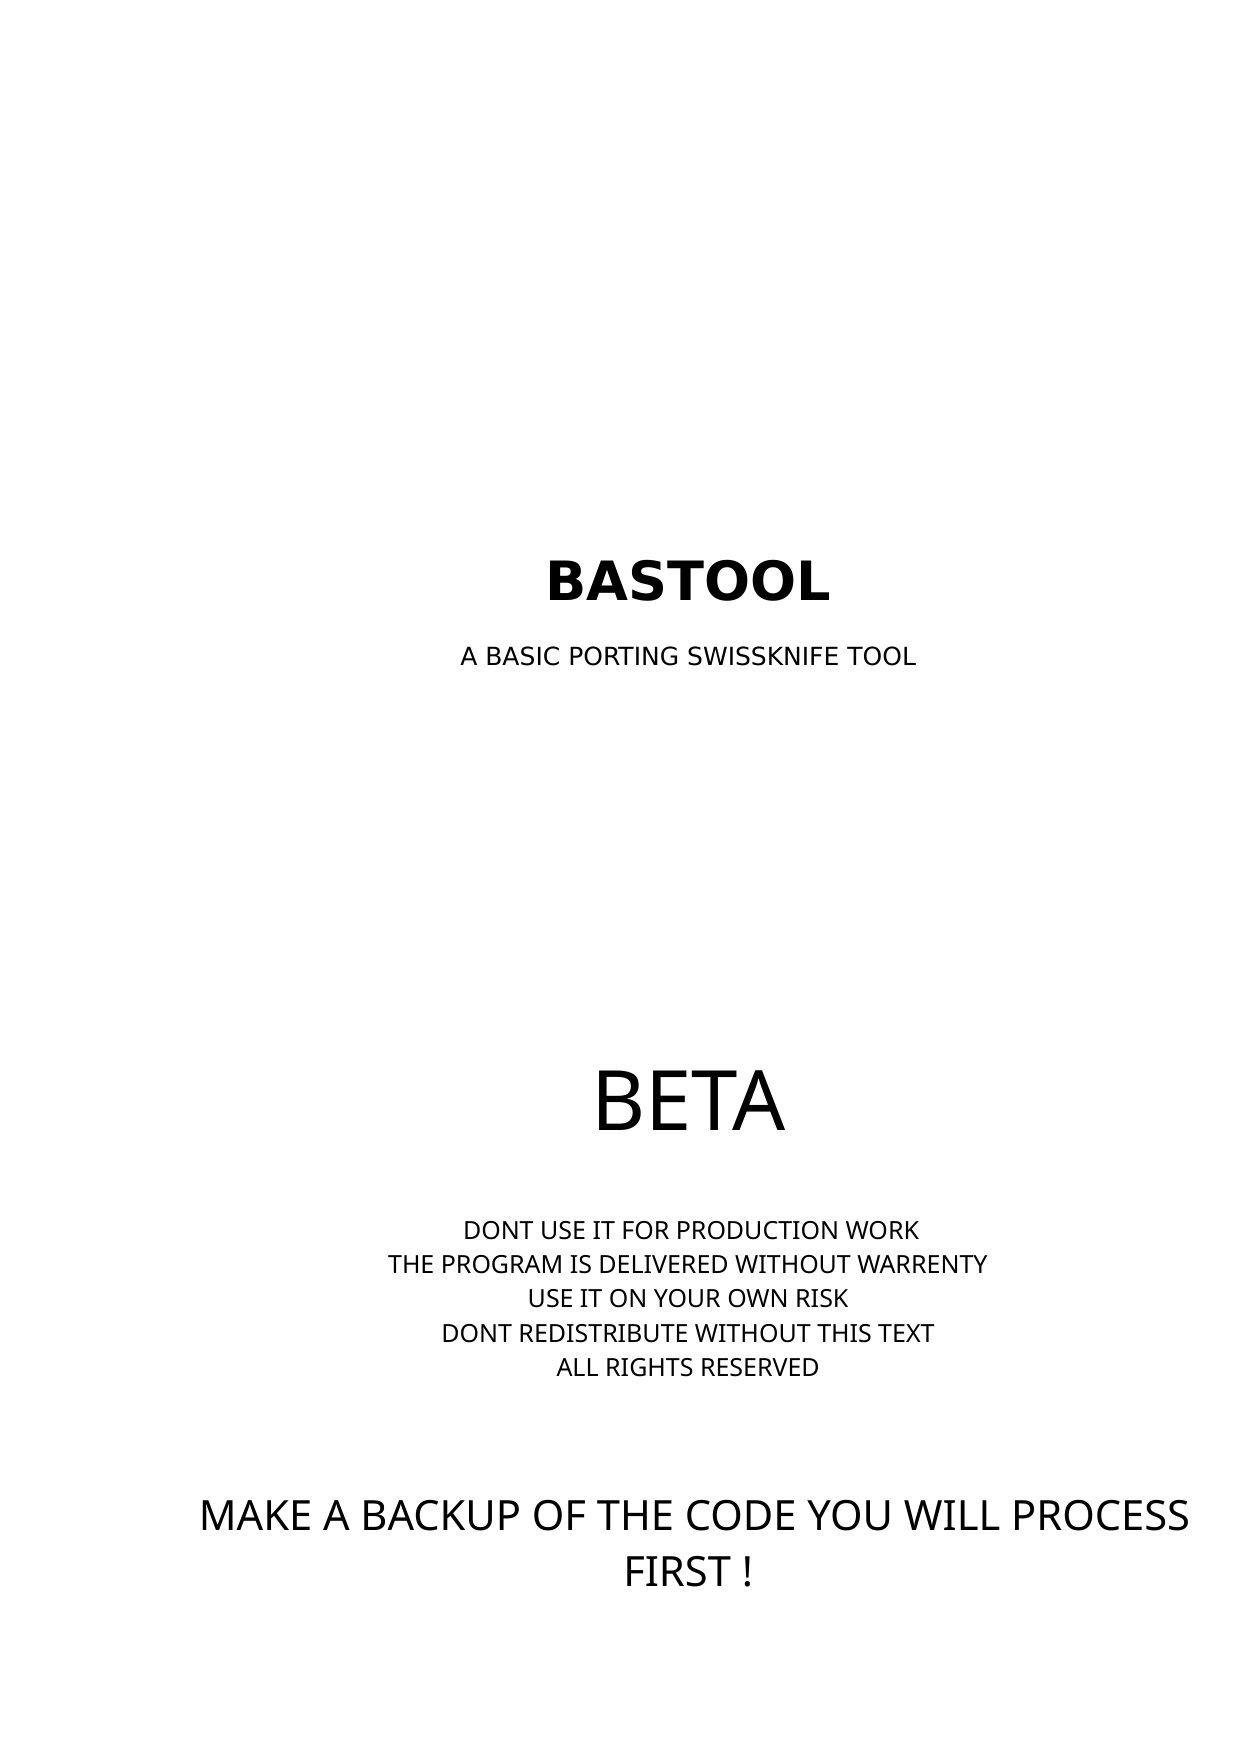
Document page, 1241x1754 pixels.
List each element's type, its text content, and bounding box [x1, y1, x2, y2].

text A BASIC PORTING SWISSKNIFE TOOL [177, 642, 1199, 671]
text DONT USE IT FOR PRODUCTION WORK [177, 1213, 1199, 1247]
text MAKE A BACKUP OF THE CODE YOU WILL PROCESS FIRST ! [177, 1486, 1199, 1599]
text BETA [177, 1041, 1199, 1155]
text ALL RIGHTS RESERVED [177, 1349, 1199, 1383]
text DONT REDISTRIBUTE WITHOUT THIS TEXT [177, 1315, 1199, 1349]
text USE IT ON YOUR OWN RISK [177, 1281, 1199, 1315]
text BASTOOL [177, 550, 1199, 613]
text THE PROGRAM IS DELIVERED WITHOUT WARRENTY [177, 1247, 1199, 1281]
